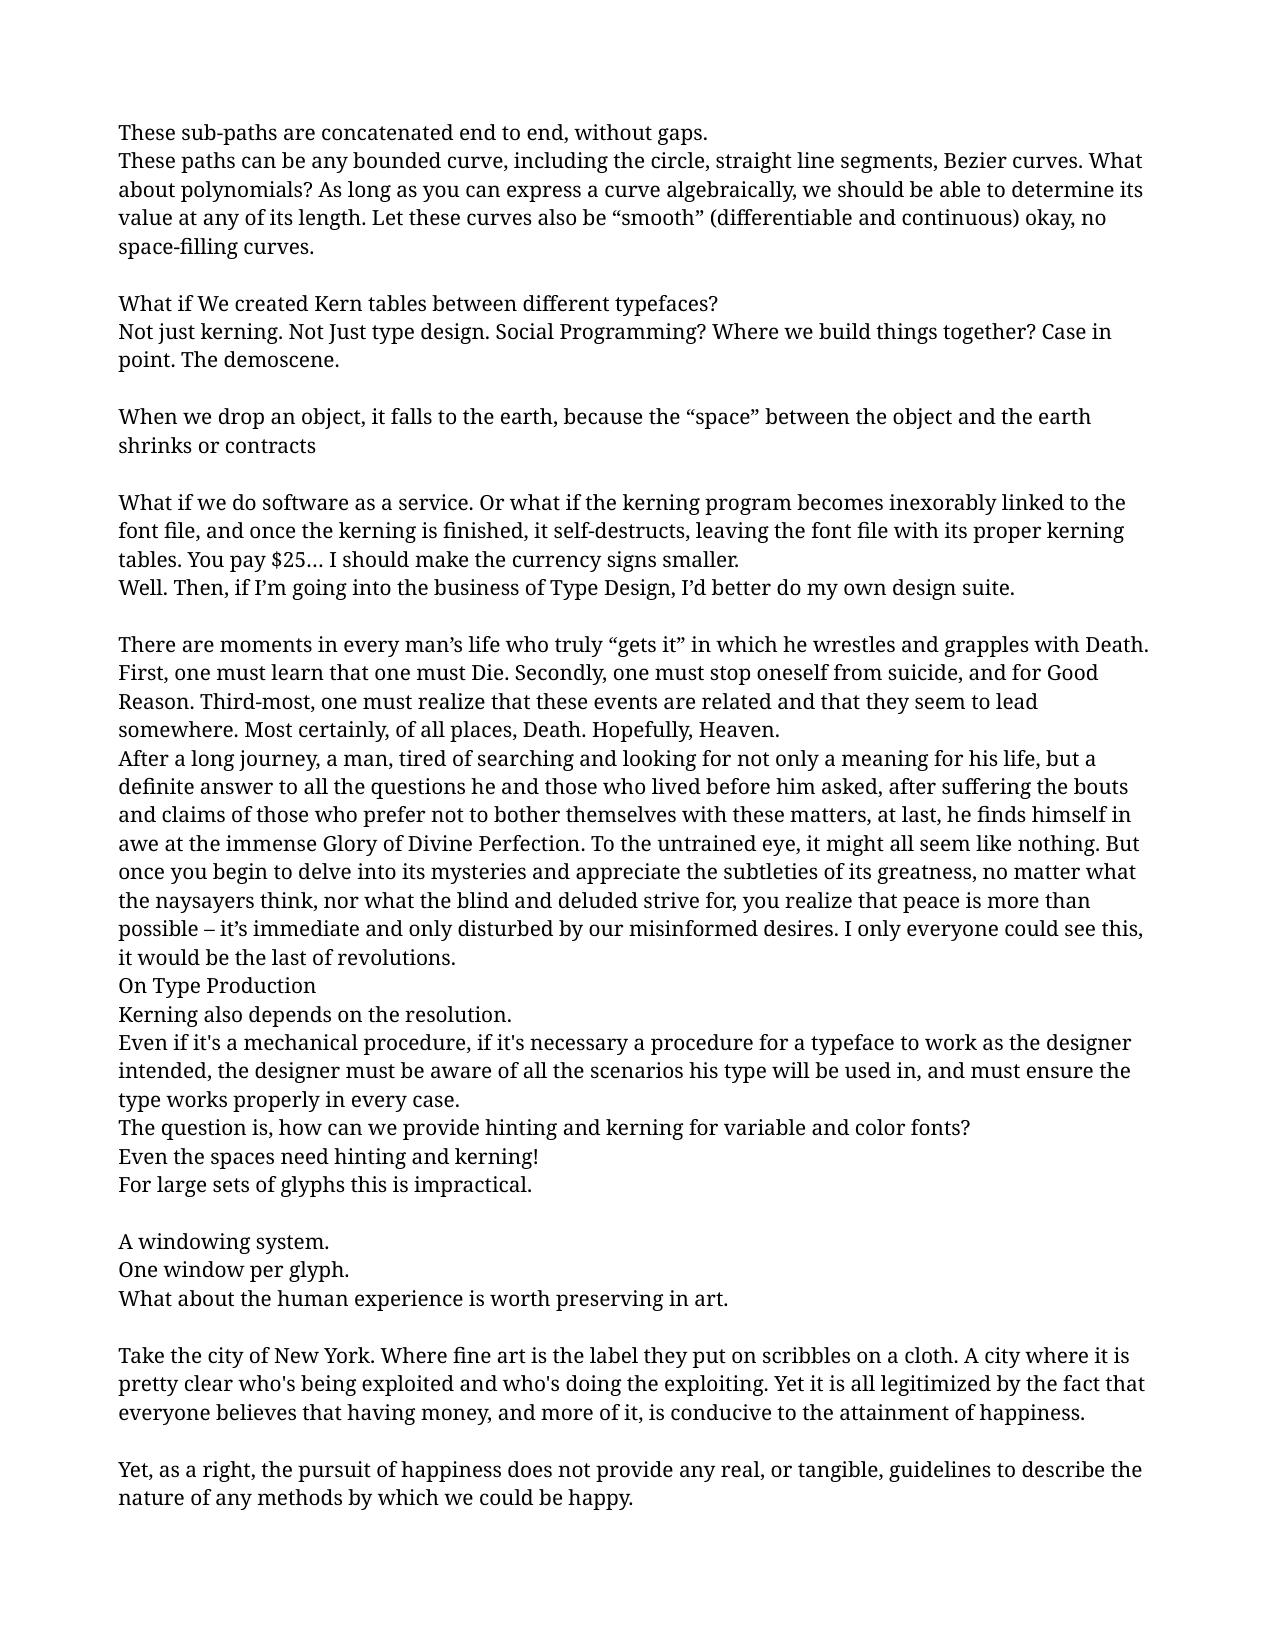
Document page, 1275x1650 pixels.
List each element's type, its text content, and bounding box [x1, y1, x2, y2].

text What if we do software as a service. Or what if the kerning program becomes inexorably linked to the font file, and once the kerning is finished, it self-destructs, leaving the font file with its proper kerning tables. You pay $25… I should make the currency signs smaller. [118, 488, 1157, 573]
text What about the human experience is worth preserving in art. Take the city of New York. Where fine art is the label they put on scribbles on a cloth. A city where it is pretty clear who's being exploited and who's doing the exploiting. Yet it is all legitimized by the fact that everyone believes that having money, and more of it, is conducive to the attainment of happiness. Yet, as a right, the pursuit of happiness does not provide any real, or tangible, guidelines to describe the nature of any methods by which we could be happy. [118, 1284, 1157, 1512]
text What if We created Kern tables between different typefaces? [118, 289, 1157, 317]
text These sub-paths are concatenated end to end, without gaps. [118, 118, 1157, 147]
text When we drop an object, it falls to the earth, because the “space” between the object and the earth shrinks or contracts [118, 402, 1157, 459]
text Well. Then, if I’m going into the business of Type Design, I’d better do my own design suite. [118, 573, 1157, 602]
text These paths can be any bounded curve, including the circle, straight line segments, Bezier curves. What about polynomials? As long as you can express a curve algebraically, we should be able to determine its value at any of its length. Let these curves also be “smooth” (differentiable and continuous) okay, no space-filling curves. [118, 147, 1157, 260]
text Not just kerning. Not Just type design. Social Programming? Where we build things together? Case in point. The demoscene. [118, 317, 1157, 374]
text There are moments in every man’s life who truly “gets it” in which he wrestles and grapples with Death. First, one must learn that one must Die. Secondly, one must stop oneself from suicide, and for Good Reason. Third-most, one must realize that these events are related and that they seem to lead somewhere. Most certainly, of all places, Death. Hopefully, Heaven. [118, 630, 1157, 744]
text Kerning also depends on the resolution. Even if it's a mechanical procedure, if it's necessary a procedure for a typeface to work as the designer intended, the designer must be aware of all the scenarios his type will be used in, and must ensure the type works properly in every case. The question is, how can we provide hinting and kerning for variable and color fonts? Even the spaces need hinting and kerning! For large sets of glyphs this is impractical. A windowing system. One window per glyph. [118, 1000, 1157, 1284]
text On Type Production [118, 971, 1157, 1000]
text After a long journey, a man, tired of searching and looking for not only a meaning for his life, but a definite answer to all the questions he and those who lived before him asked, after suffering the bouts and claims of those who prefer not to bother themselves with these matters, at last, he finds himself in awe at the immense Glory of Divine Perfection. To the untrained eye, it might all seem like nothing. But once you begin to delve into its mysteries and appreciate the subtleties of its greatness, no matter what the naysayers think, nor what the blind and deluded strive for, you realize that peace is more than possible – it’s immediate and only disturbed by our misinformed desires. I only everyone could see this, it would be the last of revolutions. [118, 744, 1157, 971]
